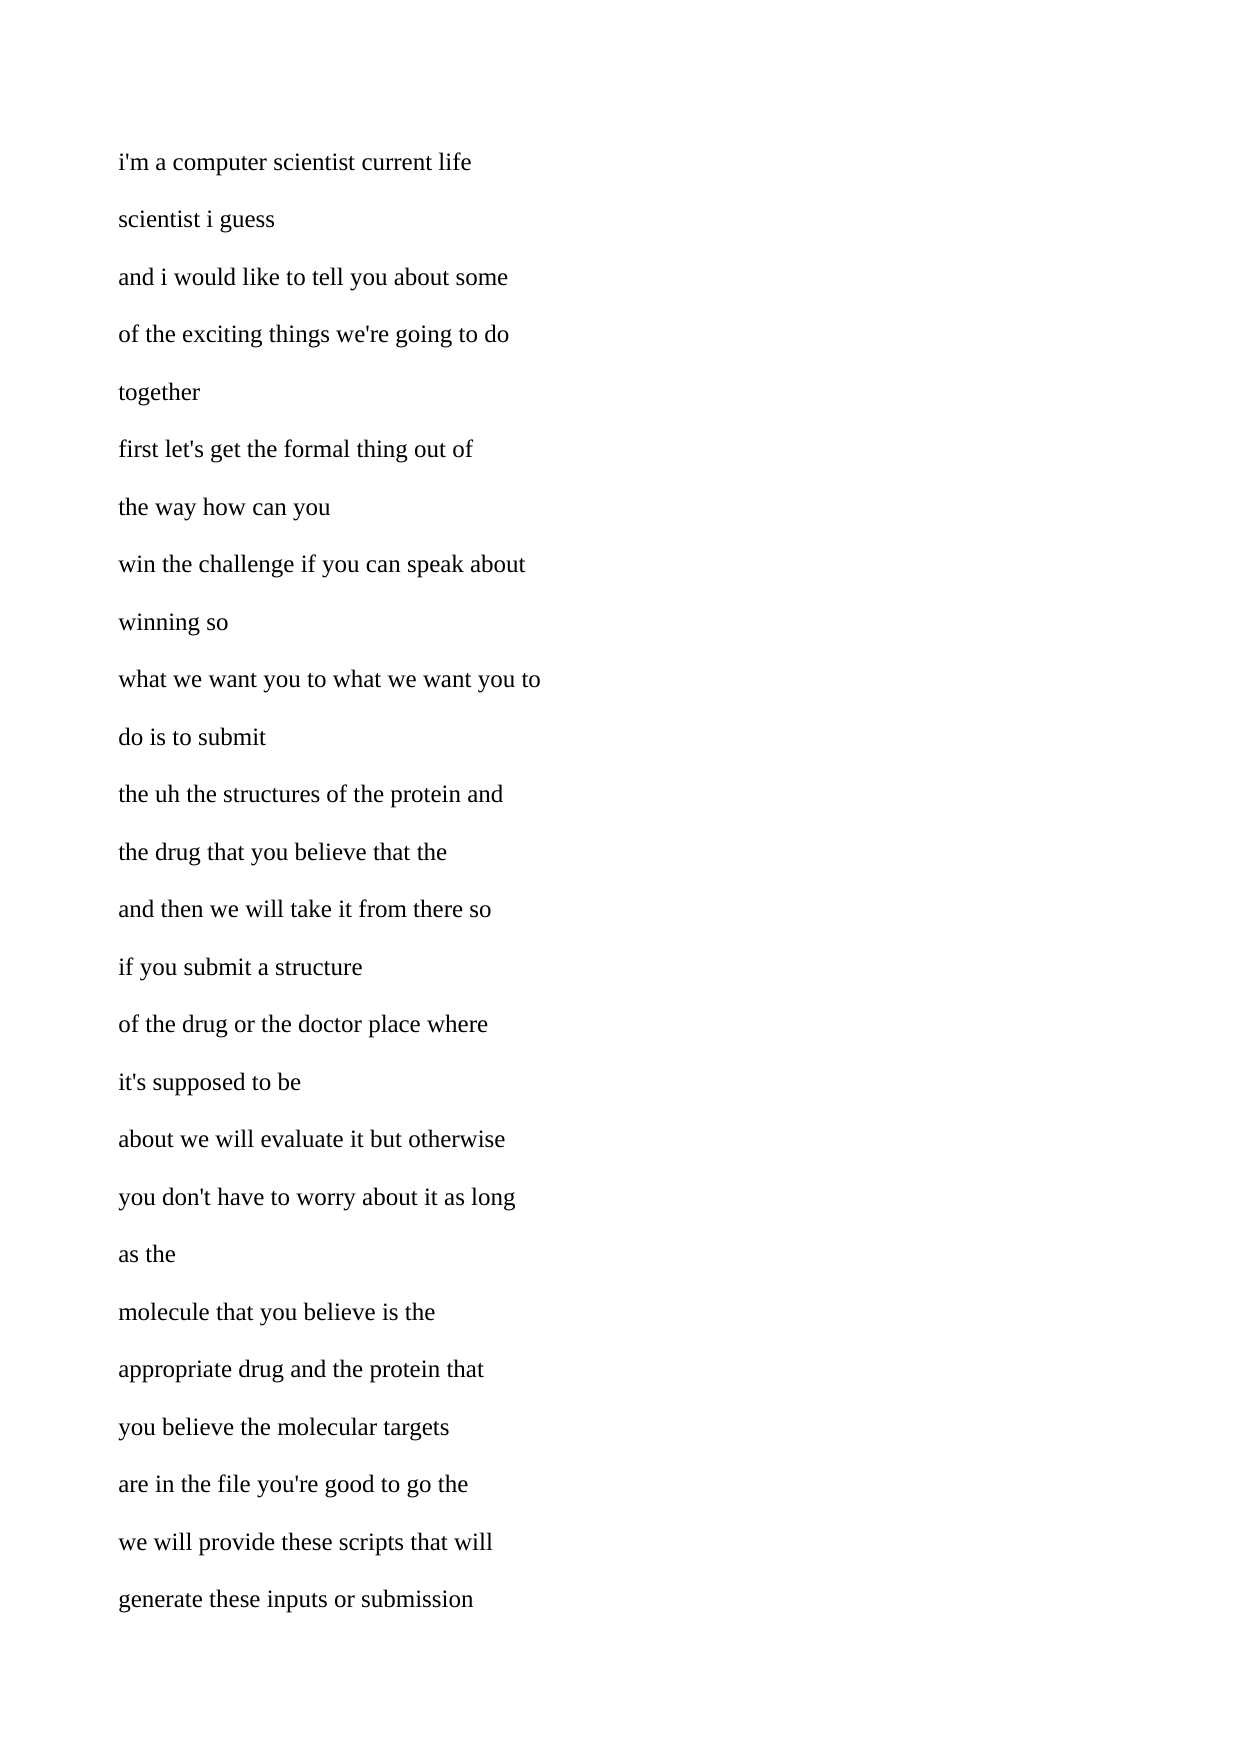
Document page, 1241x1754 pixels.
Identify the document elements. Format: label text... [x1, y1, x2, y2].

text generate these inputs or submission [118, 1584, 1122, 1613]
text the way how can you [118, 492, 1122, 521]
text it's supposed to be [118, 1067, 1122, 1096]
text appropriate drug and the protein that [118, 1354, 1122, 1383]
text and i would like to tell you about some [118, 262, 1122, 291]
text winning so [118, 607, 1122, 636]
text as the [118, 1239, 1122, 1268]
text together [118, 377, 1122, 406]
text of the drug or the doctor place where [118, 1009, 1122, 1038]
text i'm a computer scientist current life [118, 147, 1122, 176]
text if you submit a structure [118, 952, 1122, 981]
text the drug that you believe that the [118, 837, 1122, 866]
text win the challenge if you can speak about [118, 549, 1122, 578]
text of the exciting things we're going to do [118, 319, 1122, 348]
text first let's get the formal thing out of [118, 434, 1122, 463]
text the uh the structures of the protein and [118, 779, 1122, 808]
text what we want you to what we want you to [118, 664, 1122, 693]
text about we will evaluate it but otherwise [118, 1124, 1122, 1153]
text molecule that you believe is the [118, 1297, 1122, 1326]
text you believe the molecular targets [118, 1412, 1122, 1441]
text you don't have to worry about it as long [118, 1182, 1122, 1211]
text we will provide these scripts that will [118, 1527, 1122, 1556]
text do is to submit [118, 722, 1122, 751]
text are in the file you're good to go the [118, 1469, 1122, 1498]
text and then we will take it from there so [118, 894, 1122, 923]
text scientist i guess [118, 204, 1122, 233]
